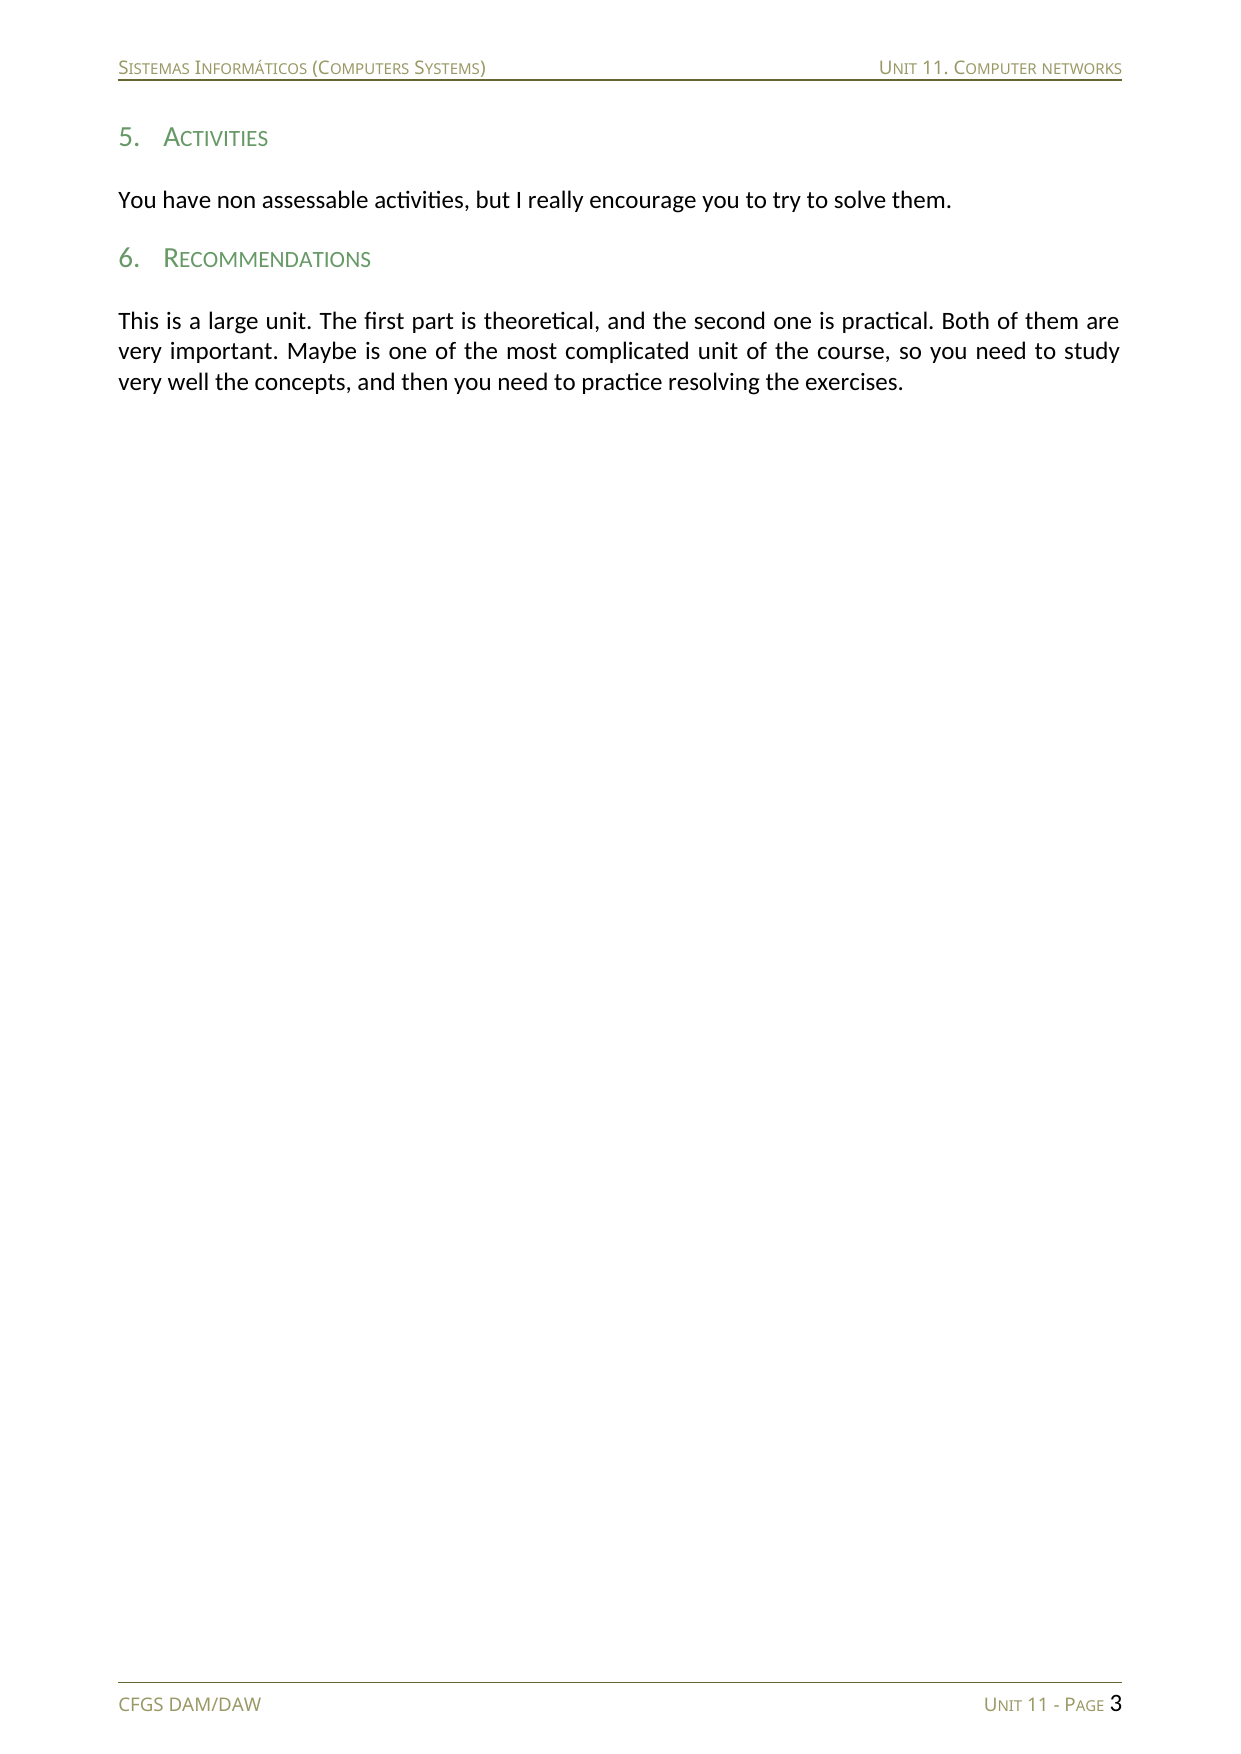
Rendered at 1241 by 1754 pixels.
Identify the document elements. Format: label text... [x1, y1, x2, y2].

subtitle Recommendations [118, 239, 1122, 275]
text You have non assessable activities, but I really encourage you to try to solve them. [118, 184, 1122, 214]
subtitle Activities [118, 118, 1122, 154]
text This is a large unit. The first part is theoretical, and the second one is practical. Both of them are very important. Maybe is one of the most complicated unit of the course, so you need to study very well the concepts, and then you need to practice resolving the exercises. [118, 305, 1122, 397]
